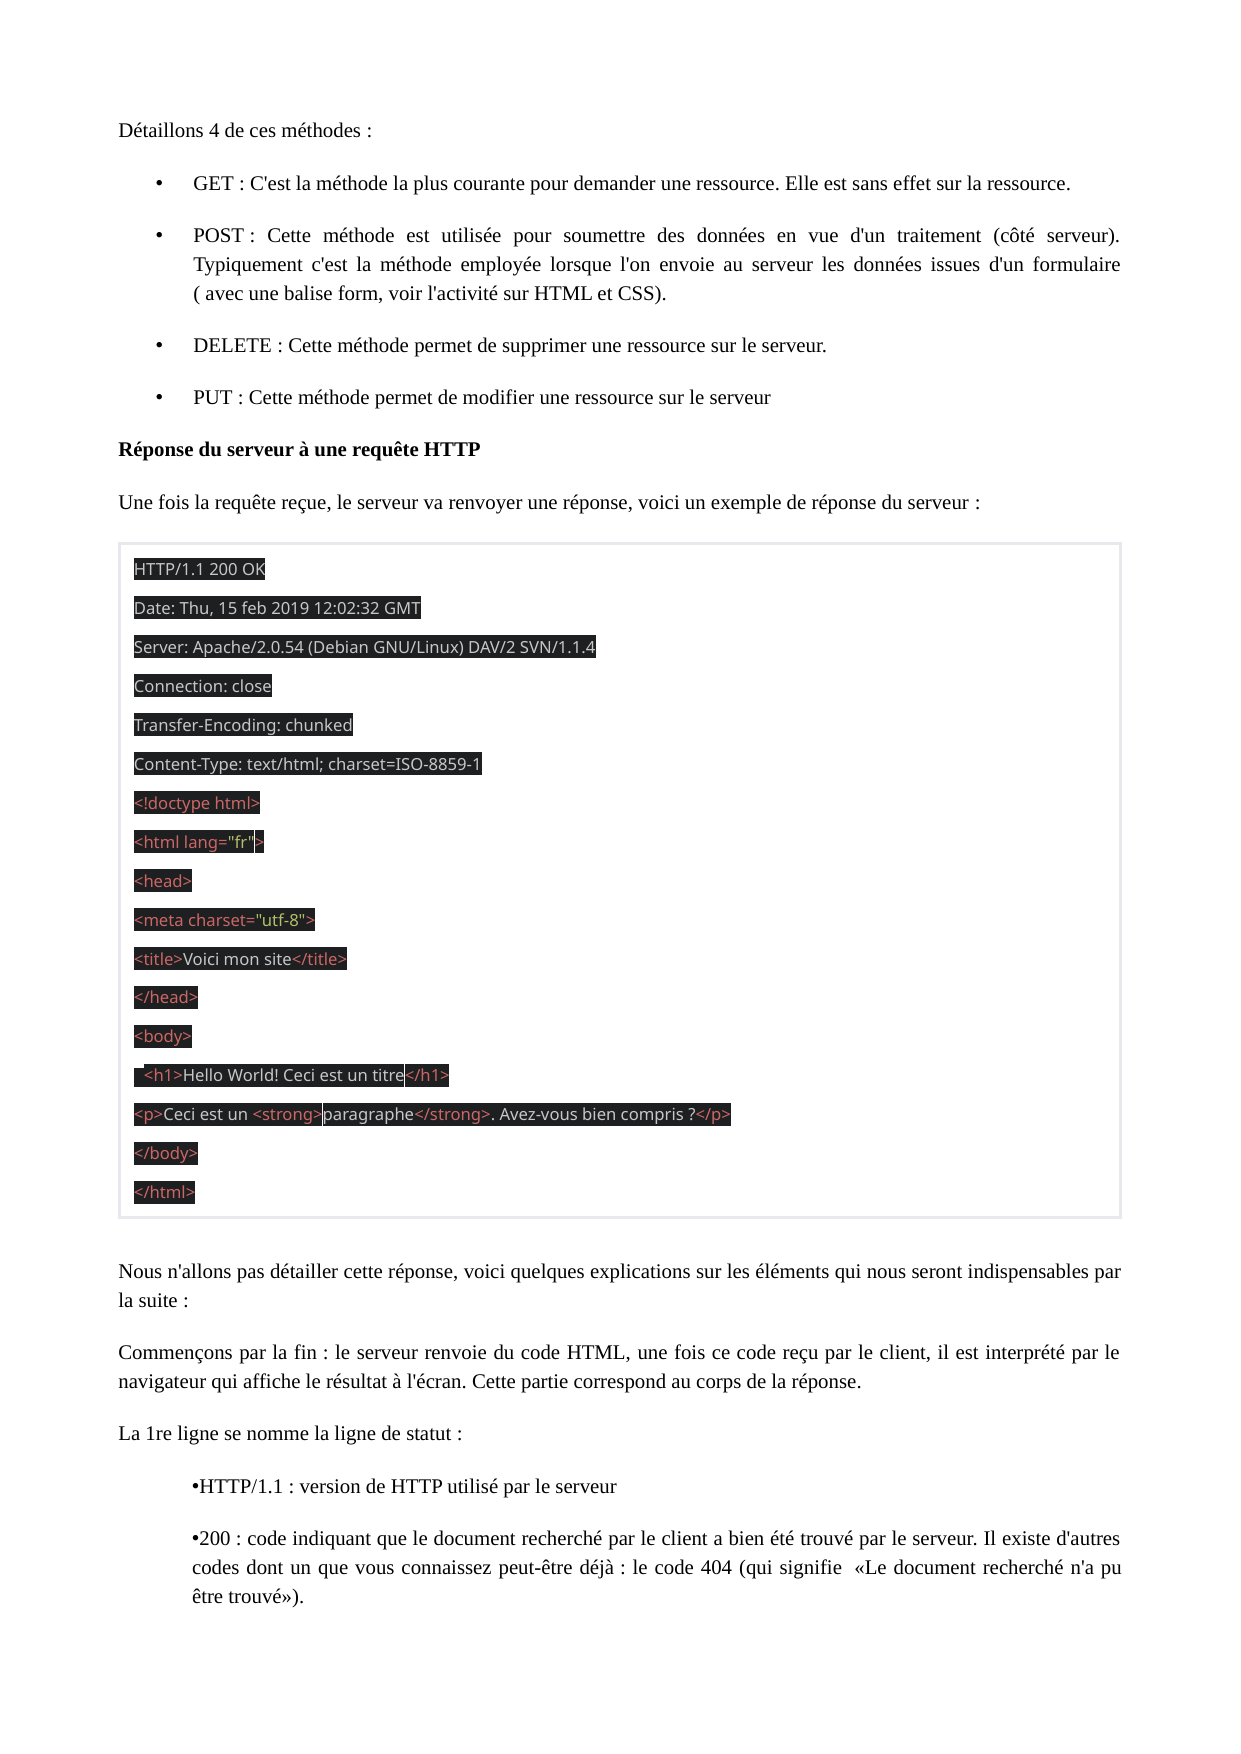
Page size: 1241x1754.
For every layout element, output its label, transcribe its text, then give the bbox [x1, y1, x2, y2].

list GET : C'est la méthode la plus courante pour demander une ressource. Elle est sans effet sur la ressource. [156, 170, 1122, 194]
list POST : Cette méthode est utilisée pour soumettre des données en vue d'un traitement (côté serveur). Typiquement c'est la méthode employée lorsque l'on envoie au serveur les données issues d'un formulaire ( avec une balise form, voir l'activité sur HTML et CSS). [156, 223, 1122, 304]
text Une fois la requête reçue, le serveur va renvoyer une réponse, voici un exemple de réponse du serveur : [118, 489, 1122, 514]
text Commençons par la fin : le serveur renvoie du code HTML, une fois ce code reçu par le client, il est interprété par le navigateur qui affiche le résultat à l'écran. Cette partie correspond au corps de la réponse. [118, 1340, 1122, 1393]
text Nous n'allons pas détailler cette réponse, voici quelques explications sur les éléments qui nous seront indispensables par la suite : [118, 1259, 1122, 1312]
list PUT : Cette méthode permet de modifier une ressource sur le serveur [156, 385, 1122, 409]
list 200 : code indiquant que le document recherché par le client a bien été trouvé par le serveur. Il existe d'autres codes dont un que vous connaissez peut-être déjà : le code 404 (qui signifie «Le document recherché n'a pu être trouvé»). [118, 1526, 1122, 1608]
text HTTP/1.1 200 OK Date: Thu, 15 feb 2019 12:02:32 GMT Server: Apache/2.0.54 (Debian GNU/Linux) DAV/2 SVN/1.1.4 Connection: close Transfer-Encoding: chunked Content-Type: text/html; charset=ISO-8859-1 <!doctype html> <html lang="fr"> <head> <meta charset="utf-8"> <title>Voici mon site</title> </head> <body> <h1>Hello World! Ceci est un titre</h1> <p>Ceci est un <strong>paragraphe</strong>. Avez-vous bien compris ?</p> </body> </html> [121, 545, 1119, 1216]
text Réponse du serveur à une requête HTTP [118, 437, 1122, 461]
list DELETE : Cette méthode permet de supprimer une ressource sur le serveur. [156, 333, 1122, 357]
text La 1re ligne se nomme la ligne de statut : [118, 1421, 1122, 1445]
list HTTP/1.1 : version de HTTP utilisé par le serveur [118, 1473, 1122, 1498]
text Détaillons 4 de ces méthodes : [118, 118, 1122, 142]
